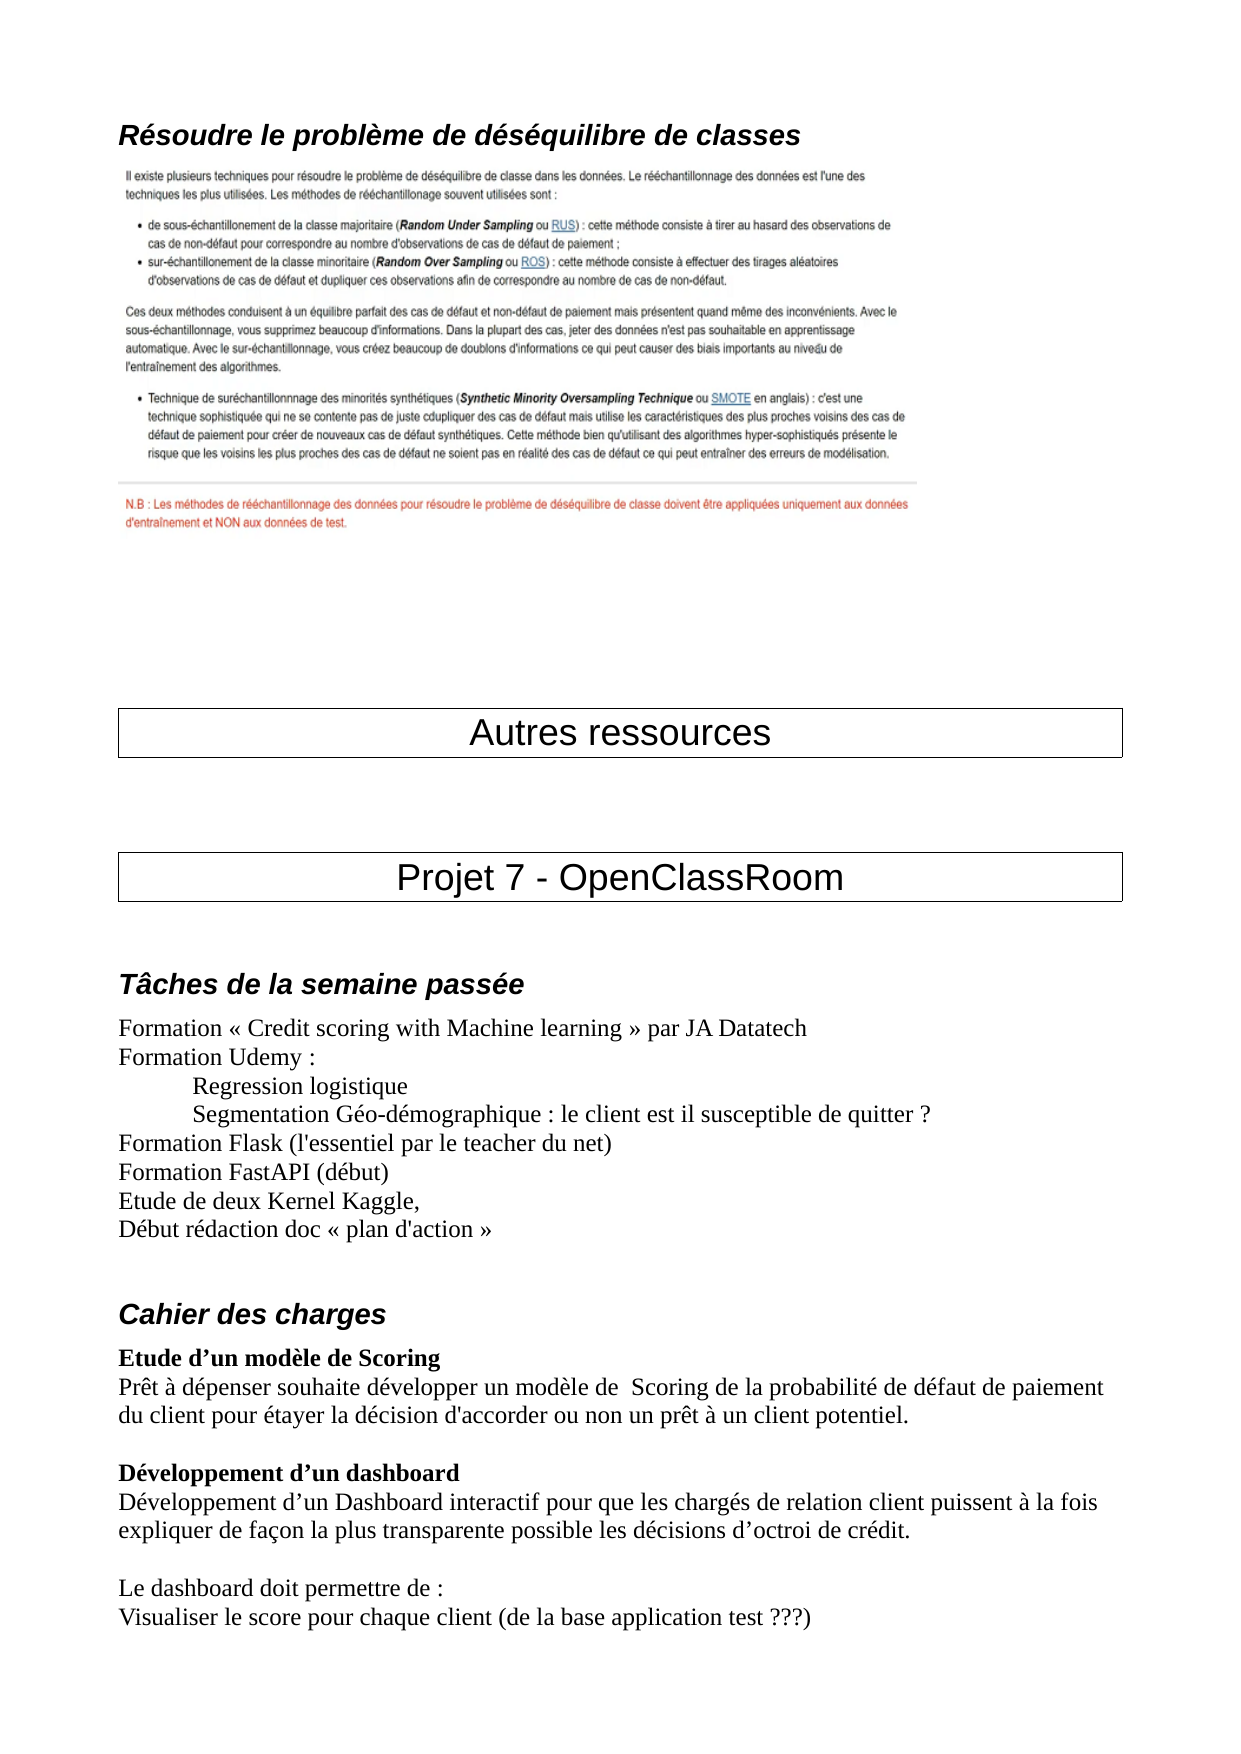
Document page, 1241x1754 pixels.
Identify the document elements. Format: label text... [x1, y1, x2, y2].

subtitle Résoudre le problème de déséquilibre de classes [118, 118, 1122, 152]
text Regression logistique [118, 1071, 1122, 1099]
subtitle Projet 7 - OpenClassRoom [119, 853, 1122, 901]
text Visualiser le score pour chaque client (de la base application test ???) [118, 1602, 1122, 1631]
subtitle Autres ressources [119, 709, 1122, 757]
text Le dashboard doit permettre de : [118, 1573, 1122, 1602]
text Etude de deux Kernel Kaggle, [118, 1186, 1122, 1214]
subtitle Cahier des charges [118, 1297, 1122, 1331]
text Formation « Credit scoring with Machine learning » par JA Datatech [118, 1013, 1122, 1042]
text Développement d’un Dashboard interactif pour que les chargés de relation client puissent à la fois expliquer de façon la plus transparente possible les décisions d’octroi de crédit. [118, 1487, 1122, 1544]
text Etude d’un modèle de Scoring [118, 1343, 1122, 1372]
subtitle Tâches de la semaine passée [118, 967, 1122, 1001]
text Formation FastAPI (début) [118, 1157, 1122, 1186]
text Prêt à dépenser souhaite développer un modèle de Scoring de la probabilité de défaut de paiement du client pour étayer la décision d'accorder ou non un prêt à un client potentiel. [118, 1372, 1122, 1429]
text Développement d’un dashboard [118, 1458, 1122, 1487]
text Formation Udemy : [118, 1042, 1122, 1071]
picture [118, 164, 917, 539]
text Début rédaction doc « plan d'action » [118, 1214, 1122, 1243]
text Segmentation Géo-démographique : le client est il susceptible de quitter ? [118, 1099, 1122, 1128]
text Formation Flask (l'essentiel par le teacher du net) [118, 1128, 1122, 1157]
